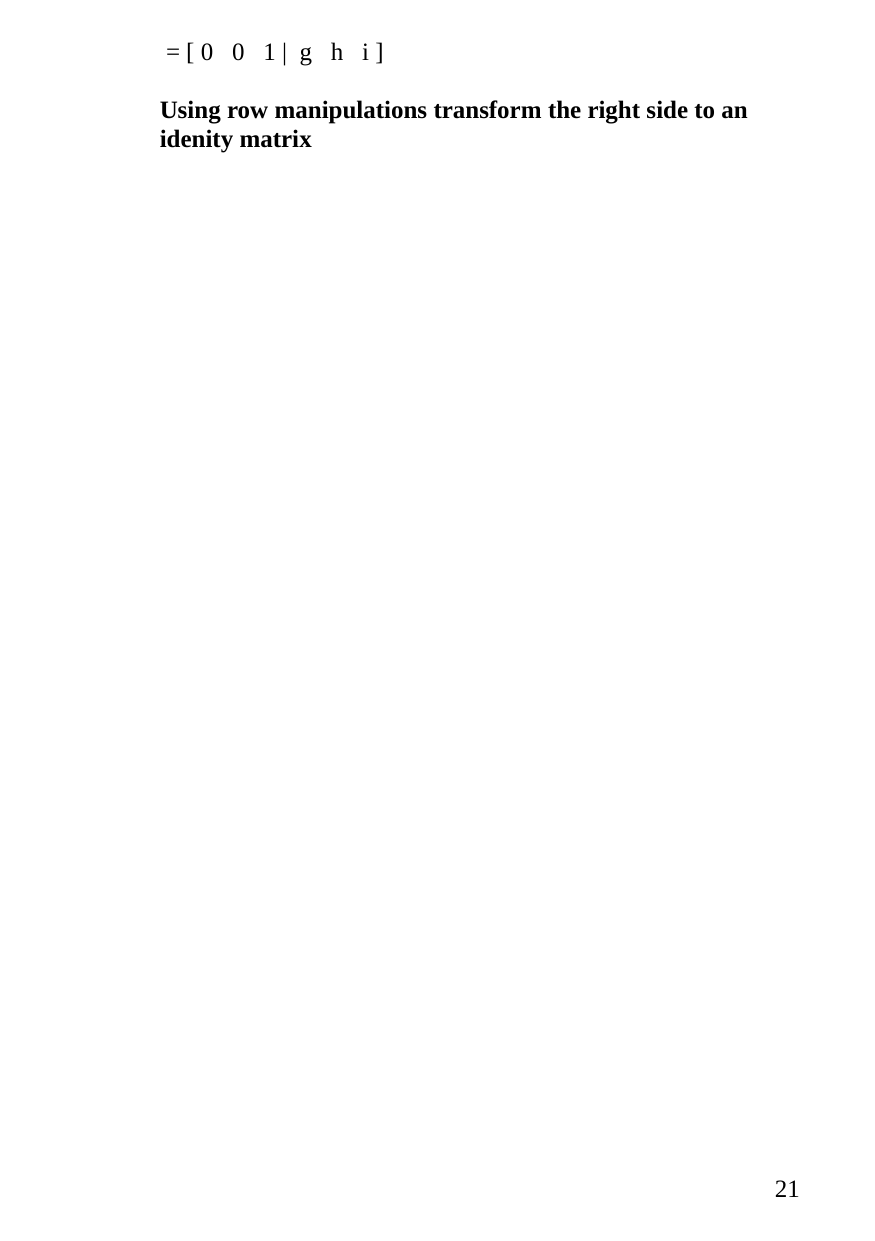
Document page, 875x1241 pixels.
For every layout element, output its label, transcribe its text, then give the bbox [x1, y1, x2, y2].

table_cell [112, 38, 156, 66]
table_cell [112, 95, 156, 152]
table_cell [112, 66, 156, 95]
table_cell Using row manipulations transform the right side to an idenity matrix [156, 95, 814, 152]
table_cell [156, 66, 814, 95]
table_cell = [ 0 0 1 | g h i ] [156, 38, 814, 66]
